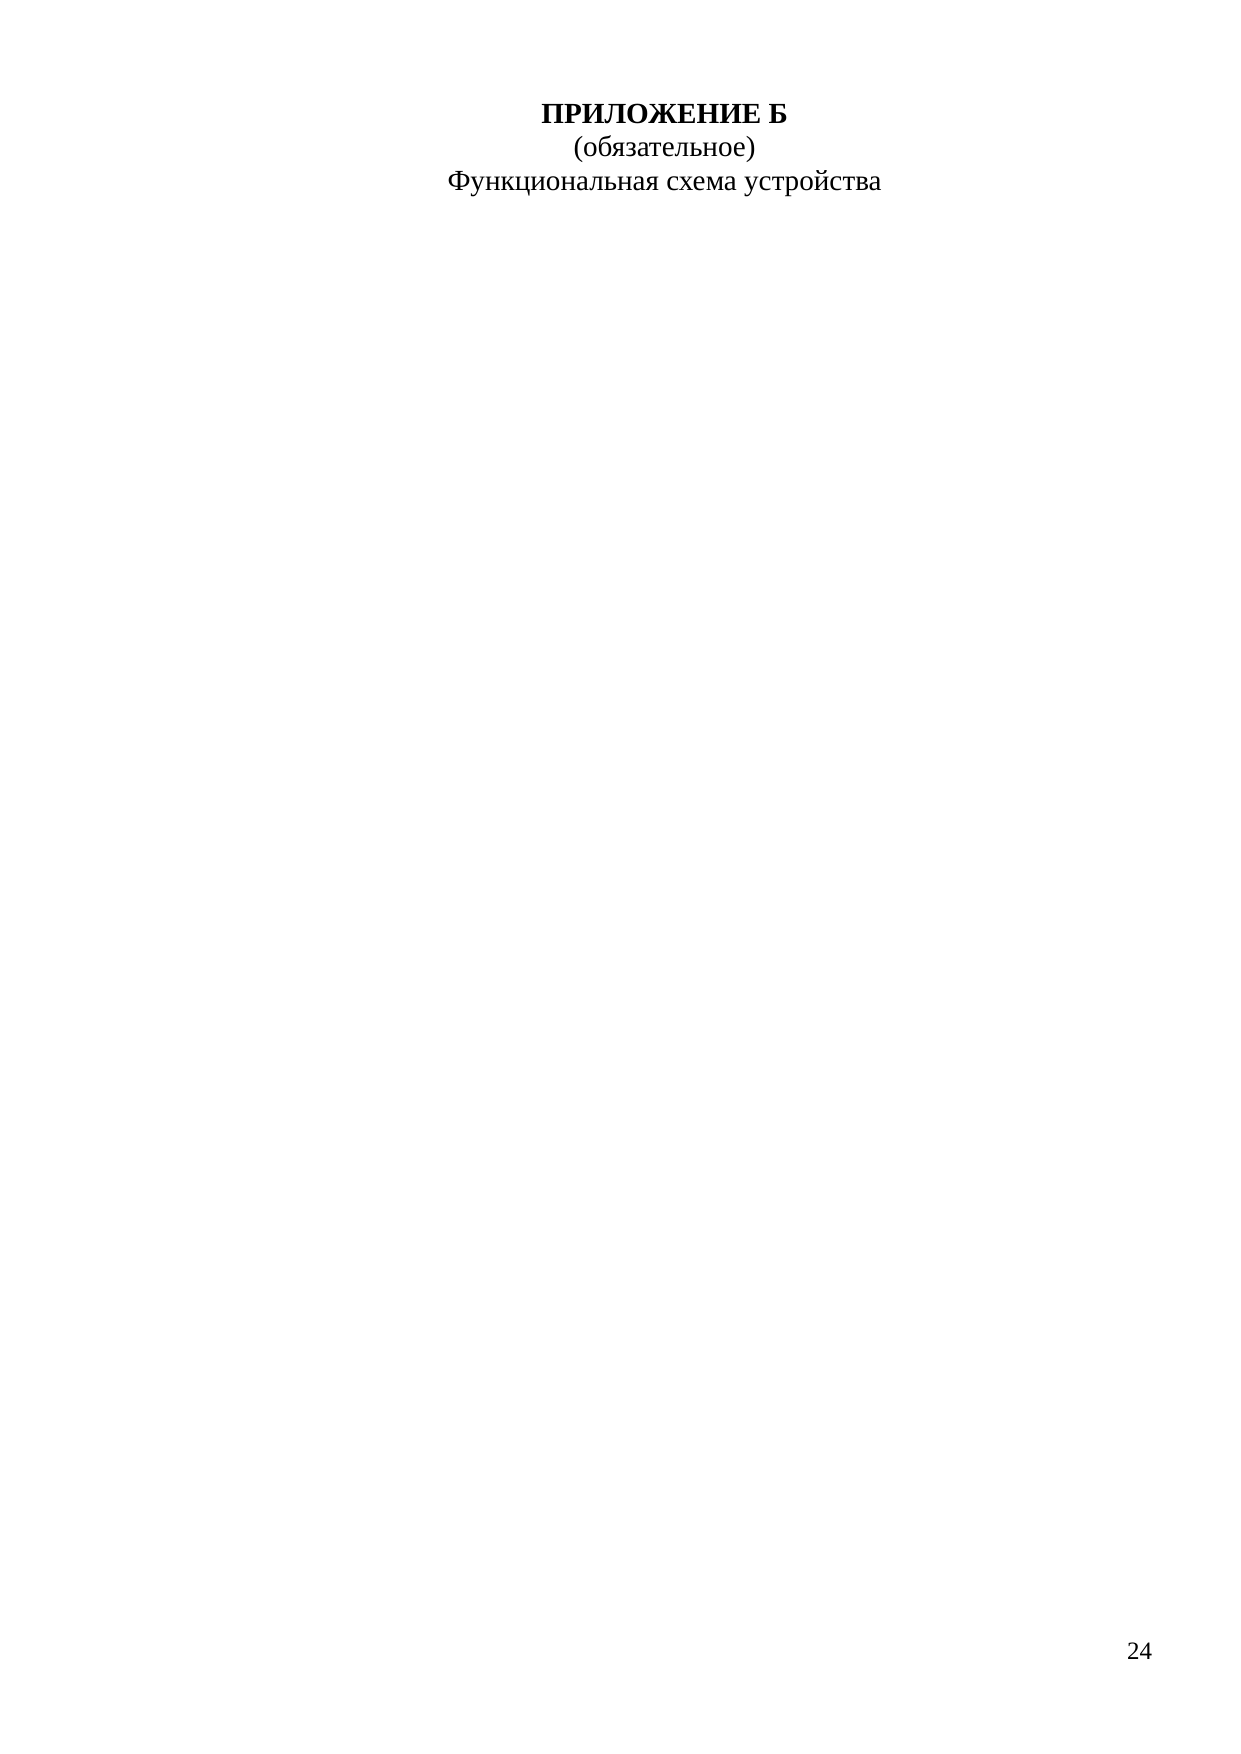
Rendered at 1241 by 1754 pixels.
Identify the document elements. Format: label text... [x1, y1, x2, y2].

subtitle ПРИЛОЖЕНИЕ Б [177, 96, 1152, 129]
text Функциональная схема устройства [177, 163, 1152, 196]
text (обязательное) [177, 129, 1152, 163]
